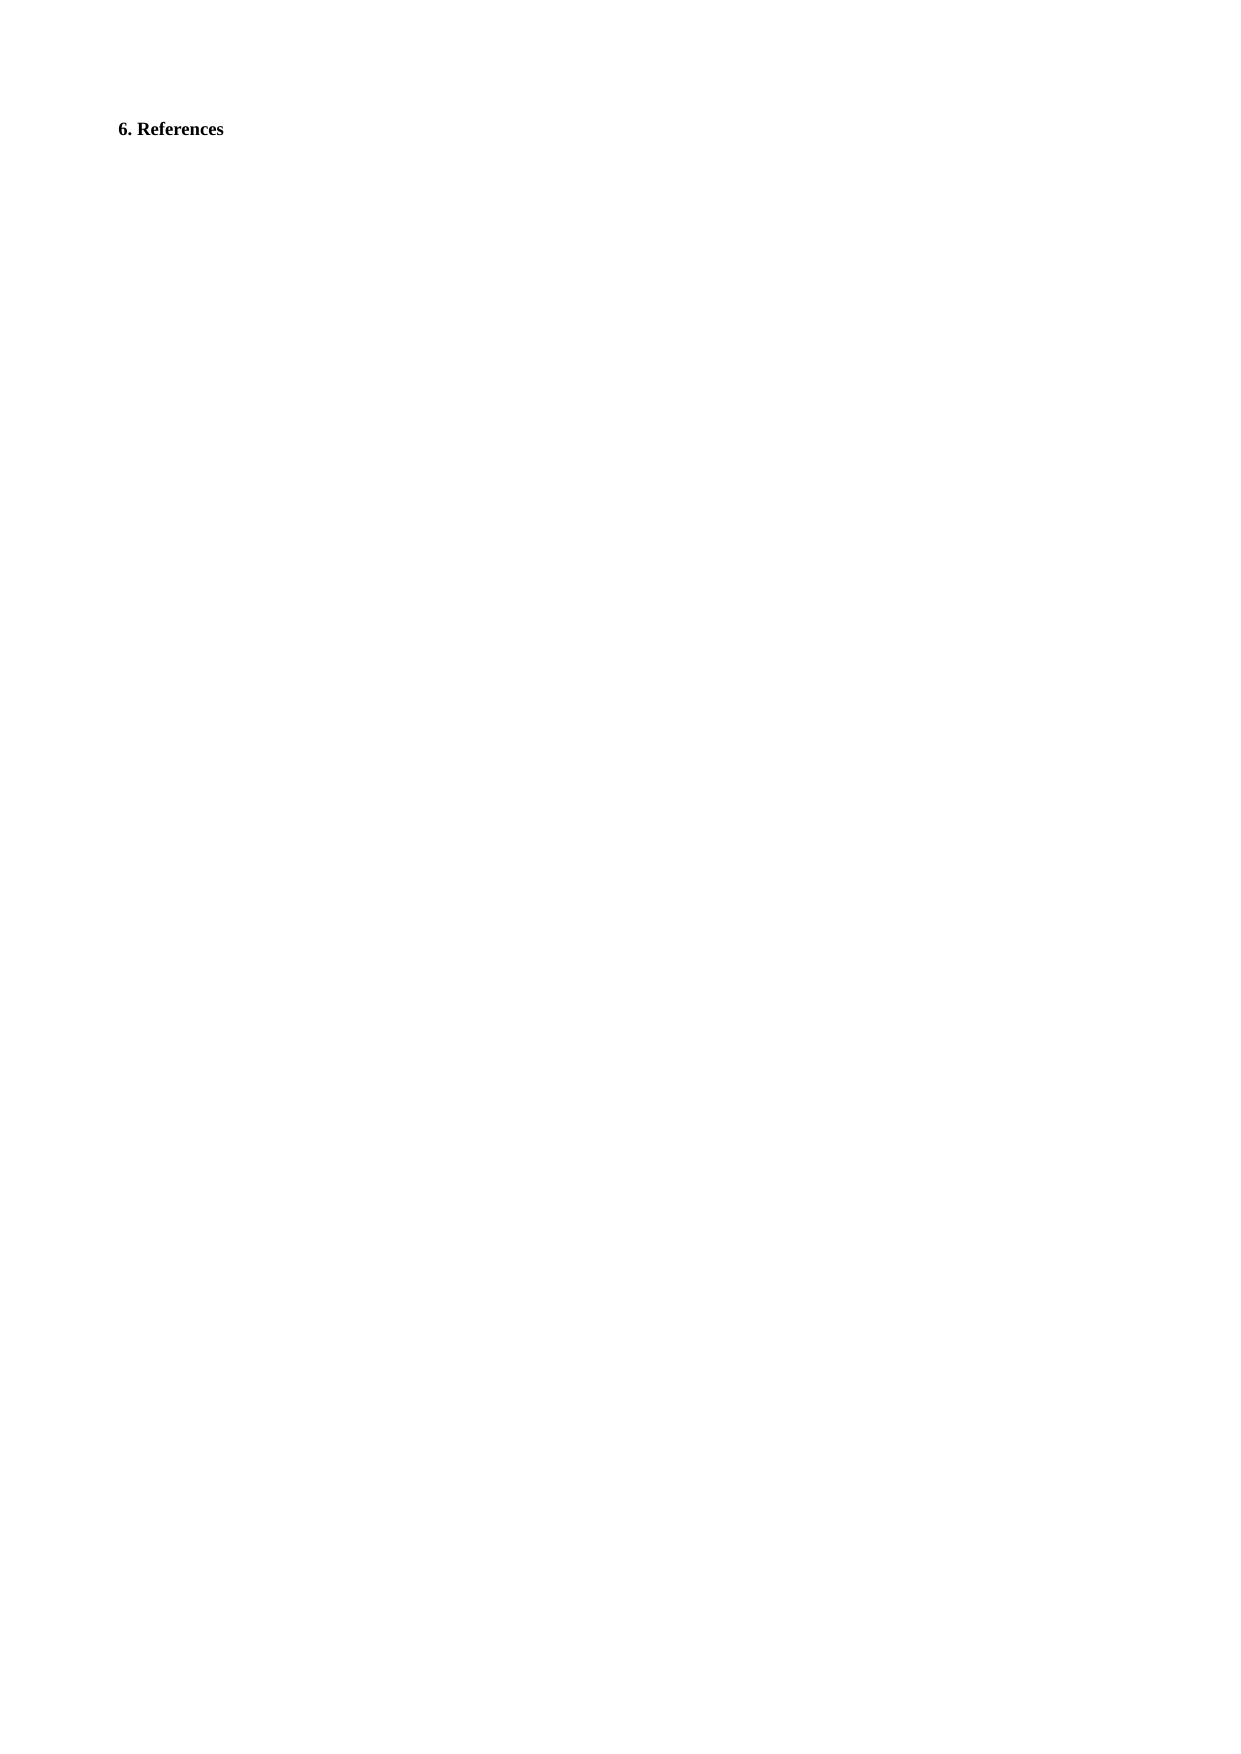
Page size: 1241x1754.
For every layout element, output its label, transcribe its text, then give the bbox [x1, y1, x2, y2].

text 6. References [118, 118, 1122, 140]
